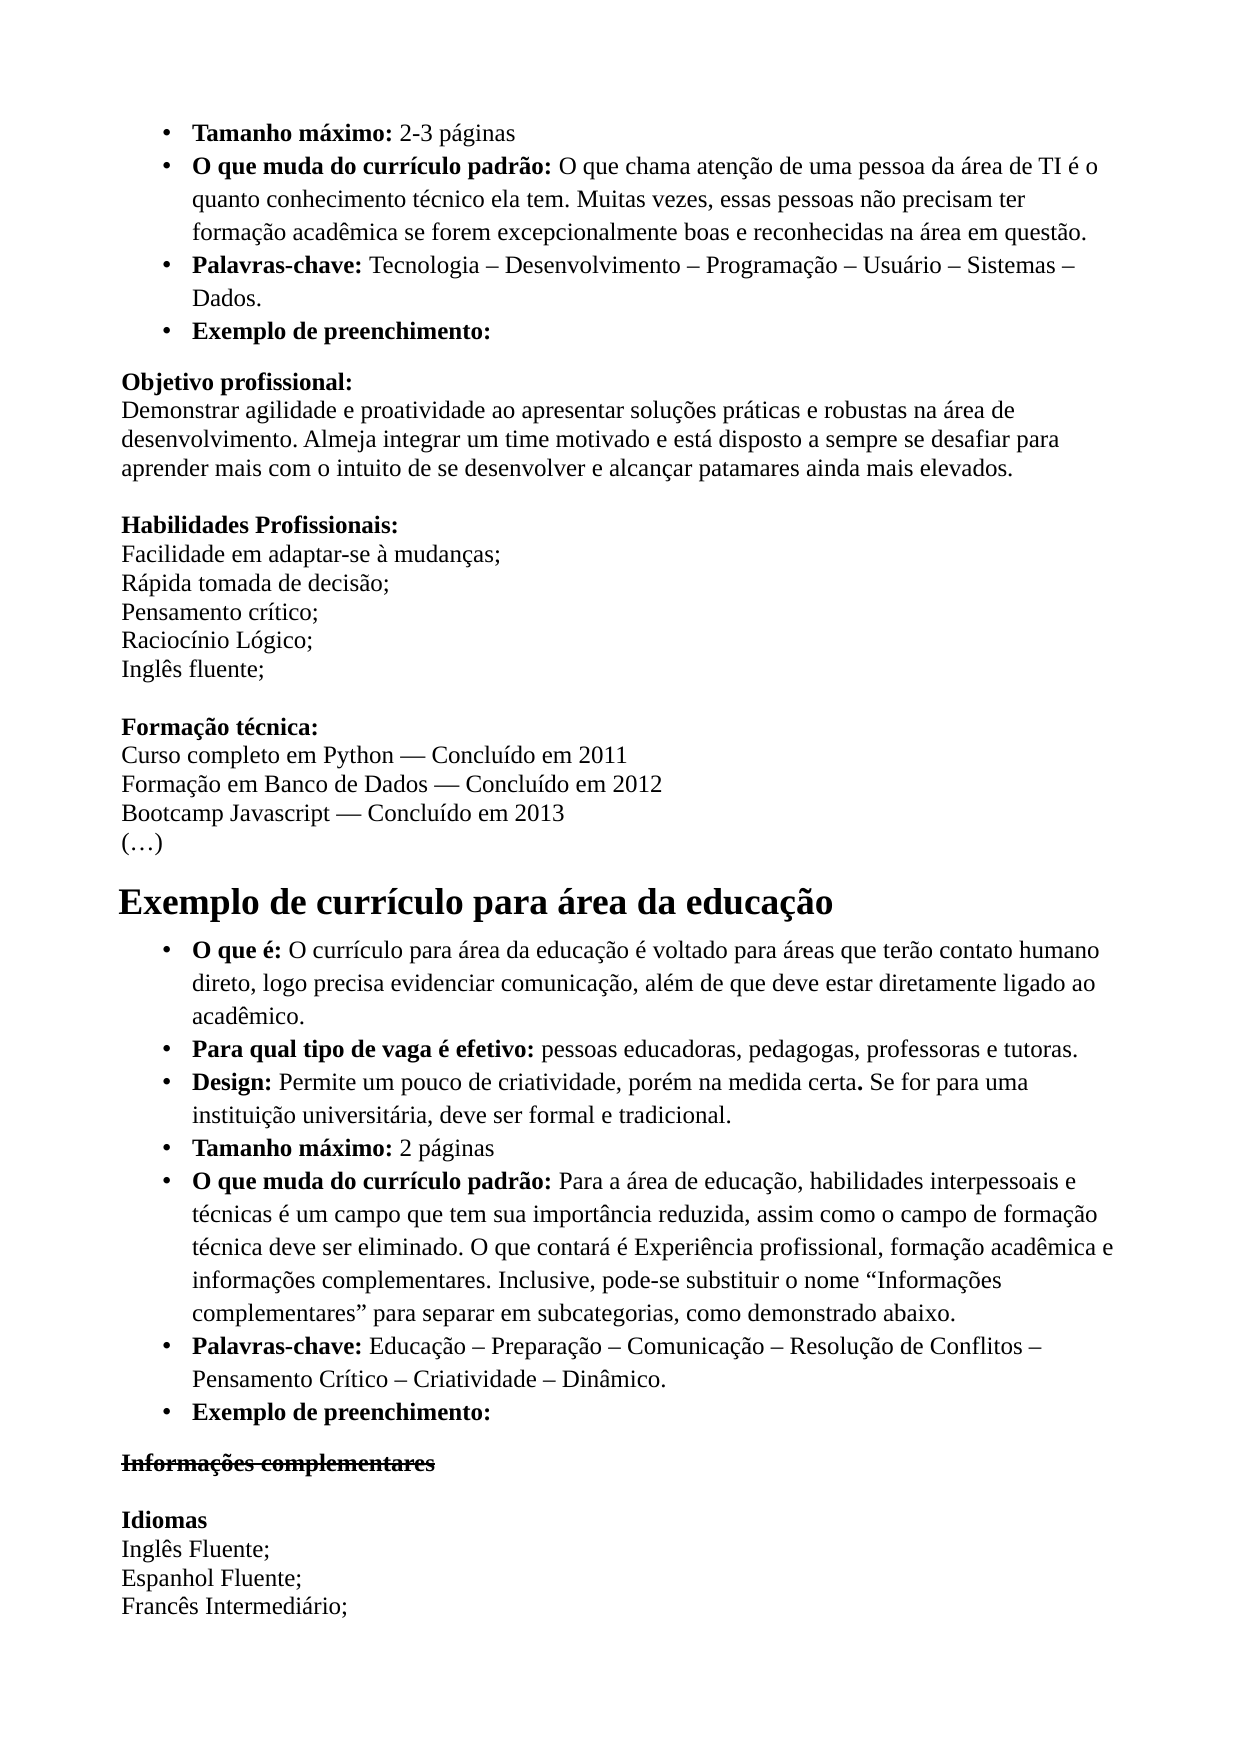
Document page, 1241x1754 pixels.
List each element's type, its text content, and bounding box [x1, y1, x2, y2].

list Tamanho máximo: 2 páginas [162, 1133, 1122, 1162]
list Para qual tipo de vaga é efetivo: pessoas educadoras, pedagogas, professoras e tutoras. [162, 1034, 1122, 1063]
list Exemplo de preenchimento: [162, 1397, 1122, 1426]
list Palavras-chave: Tecnologia – Desenvolvimento – Programação – Usuário – Sistemas – Dados. [162, 250, 1122, 312]
list O que muda do currículo padrão: O que chama atenção de uma pessoa da área de TI é o quanto conhecimento técnico ela tem. Muitas vezes, essas pessoas não precisam ter formação acadêmica se forem excepcionalmente boas e reconhecidas na área em questão. [162, 151, 1122, 246]
table_header Informações complementares Idiomas Inglês Fluente; Espanhol Fluente; Francês Intermediário; [118, 1445, 1122, 1623]
list Exemplo de preenchimento: [162, 316, 1122, 345]
list O que é: O currículo para área da educação é voltado para áreas que terão contato humano direto, logo precisa evidenciar comunicação, além de que deve estar diretamente ligado ao acadêmico. [162, 935, 1122, 1030]
list Tamanho máximo: 2-3 páginas [162, 118, 1122, 147]
list Palavras-chave: Educação – Preparação – Comunicação – Resolução de Conflitos – Pensamento Crítico – Criatividade – Dinâmico. [162, 1331, 1122, 1393]
subtitle Exemplo de currículo para área da educação [118, 879, 1122, 922]
list Design: Permite um pouco de criatividade, porém na medida certa. Se for para uma instituição universitária, deve ser formal e tradicional. [162, 1067, 1122, 1129]
list O que muda do currículo padrão: Para a área de educação, habilidades interpessoais e técnicas é um campo que tem sua importância reduzida, assim como o campo de formação técnica deve ser eliminado. O que contará é Experiência profissional, formação acadêmica e informações complementares. Inclusive, pode-se substituir o nome “Informações complementares” para separar em subcategorias, como demonstrado abaixo. [162, 1166, 1122, 1327]
table_header Objetivo profissional: Demonstrar agilidade e proatividade ao apresentar soluções práticas e robustas na área de desenvolvimento. Almeja integrar um time motivado e está disposto a sempre se desafiar para aprender mais com o intuito de se desenvolver e alcançar patamares ainda mais elevados. Habilidades Profissionais: Facilidade em adaptar-se à mudanças; Rápida tomada de decisão; Pensamento crítico; Raciocínio Lógico; Inglês fluente; Formação técnica: Curso completo em Python — Concluído em 2011 Formação em Banco de Dados — Concluído em 2012 Bootcamp Javascript — Concluído em 2013 (…) [118, 364, 1122, 858]
